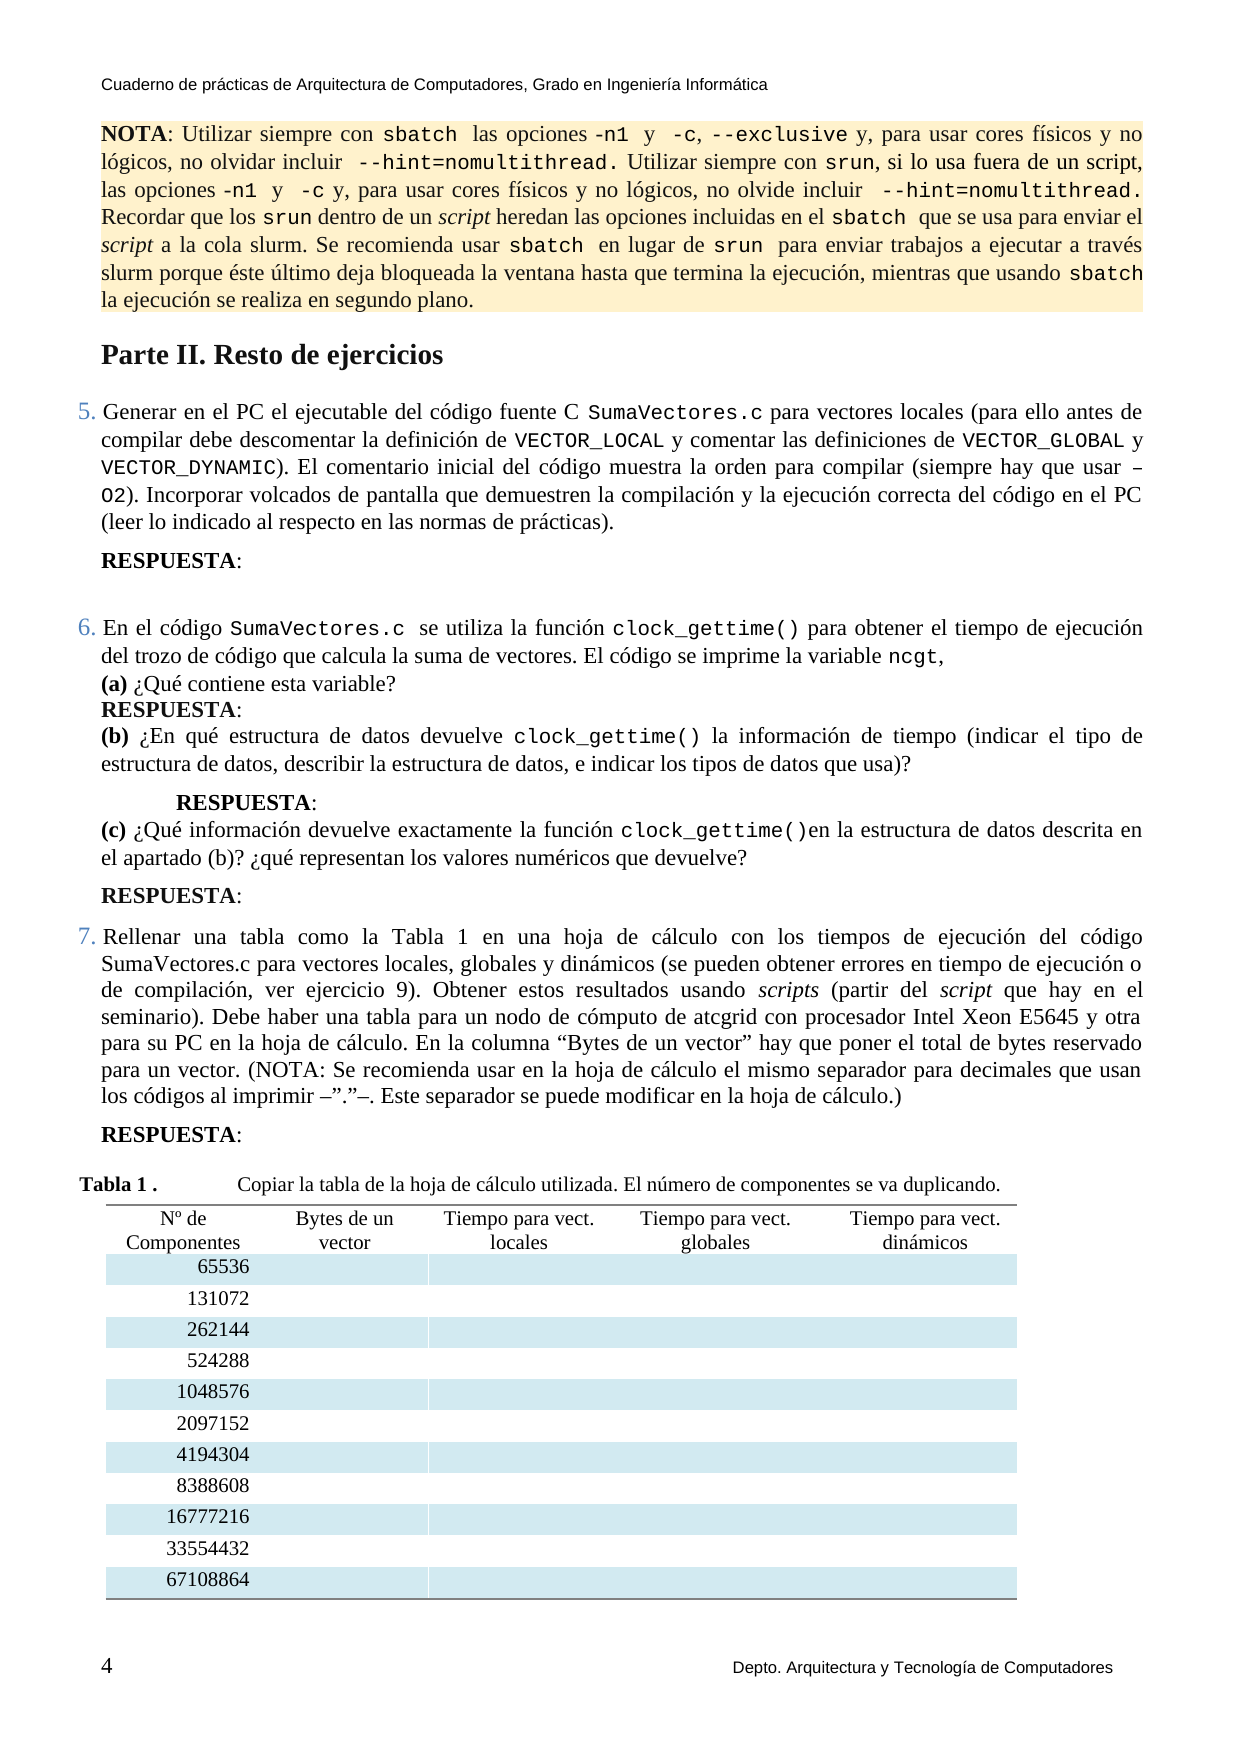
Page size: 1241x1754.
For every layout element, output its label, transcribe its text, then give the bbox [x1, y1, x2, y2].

table_cell [609, 1567, 822, 1598]
table_header Tiempo para vect. dinámicos [822, 1206, 1017, 1254]
table_cell [609, 1473, 822, 1504]
table_cell [822, 1379, 1017, 1410]
subtitle Parte II. Resto de ejercicios [101, 337, 1143, 371]
table_cell [822, 1567, 1017, 1598]
list Generar en el PC el ejecutable del código fuente C SumaVectores.c para vectores locales (para ello antes de compilar debe descomentar la definición de VECTOR_LOCAL y comentar las definiciones de VECTOR_GLOBAL y VECTOR_DYNAMIC). El comentario inicial del código muestra la orden para compilar (siempre hay que usar –O2). Incorporar volcados de pantalla que demuestren la compilación y la ejecución correcta del código en el PC (leer lo indicado al respecto en las normas de prácticas). [71, 396, 1143, 535]
table_cell [429, 1317, 609, 1348]
list RESPUESTA: [101, 883, 1143, 909]
table_header Copiar la tabla de la hoja de cálculo utilizada. El número de componentes se va duplicando. [68, 1147, 1176, 1196]
table_cell [822, 1410, 1017, 1442]
text (c) ¿Qué información devuelve exactamente la función clock_gettime()en la estructura de datos descrita en el apartado (b)? ¿qué representan los valores numéricos que devuelve? [101, 815, 1143, 870]
table_cell [261, 1348, 428, 1379]
text (b) ¿En qué estructura de datos devuelve clock_gettime() la información de tiempo (indicar el tipo de estructura de datos, describir la estructura de datos, e indicar los tipos de datos que usa)? [101, 722, 1143, 776]
table_cell [261, 1285, 428, 1317]
table_cell [429, 1285, 609, 1317]
list En el código SumaVectores.c se utiliza la función clock_gettime() para obtener el tiempo de ejecución del trozo de código que calcula la suma de vectores. El código se imprime la variable ncgt, [71, 612, 1143, 670]
table_cell [261, 1317, 428, 1348]
table_cell [429, 1504, 609, 1535]
list Rellenar una tabla como la Tabla 1 en una hoja de cálculo con los tiempos de ejecución del código SumaVectores.c para vectores locales, globales y dinámicos (se pueden obtener errores en tiempo de ejecución o de compilación, ver ejercicio 9). Obtener estos resultados usando scripts (partir del script que hay en el seminario). Debe haber una tabla para un nodo de cómputo de atcgrid con procesador Intel Xeon E5645 y otra para su PC en la hoja de cálculo. En la columna “Bytes de un vector” hay que poner el total de bytes reservado para un vector. (NOTA: Se recomienda usar en la hoja de cálculo el mismo separador para decimales que usan los códigos al imprimir ‒”.”‒. Este separador se puede modificar en la hoja de cálculo.) [71, 921, 1143, 1108]
table_cell [429, 1473, 609, 1504]
table_cell [261, 1567, 428, 1598]
table_cell [609, 1504, 822, 1535]
table_cell [609, 1285, 822, 1317]
table_cell 4194304 [106, 1442, 261, 1473]
list NOTA: Utilizar siempre con sbatch las opciones -n1 y -c, --exclusive y, para usar cores físicos y no lógicos, no olvidar incluir --hint=nomultithread. Utilizar siempre con srun, si lo usa fuera de un script, las opciones -n1 y -c y, para usar cores físicos y no lógicos, no olvide incluir --hint=nomultithread. Recordar que los srun dentro de un script heredan las opciones incluidas en el sbatch que se usa para enviar el script a la cola slurm. Se recomienda usar sbatch en lugar de srun para enviar trabajos a ejecutar a través slurm porque éste último deja bloqueada la ventana hasta que termina la ejecución, mientras que usando sbatch la ejecución se realiza en segundo plano. [101, 121, 1143, 312]
table_cell [261, 1504, 428, 1535]
list RESPUESTA: [101, 1121, 1143, 1147]
table_cell [822, 1285, 1017, 1317]
table_cell [609, 1348, 822, 1379]
table_header Bytes de un vector [261, 1206, 428, 1254]
table_cell [822, 1504, 1017, 1535]
table_cell [609, 1410, 822, 1442]
table_cell [822, 1473, 1017, 1504]
table_cell [609, 1254, 822, 1285]
table_cell 16777216 [106, 1504, 261, 1535]
table_cell [609, 1535, 822, 1567]
table_cell [429, 1348, 609, 1379]
table_cell [429, 1254, 609, 1285]
table_cell [429, 1379, 609, 1410]
table_cell [609, 1442, 822, 1473]
table_cell 8388608 [106, 1473, 261, 1504]
table_cell [609, 1379, 822, 1410]
list RESPUESTA: [176, 789, 1143, 815]
table_cell [609, 1317, 822, 1348]
text RESPUESTA: [101, 696, 1143, 722]
table_cell [429, 1567, 609, 1598]
table_cell 65536 [106, 1254, 261, 1285]
table_cell [822, 1348, 1017, 1379]
table_cell 2097152 [106, 1410, 261, 1442]
table_cell 67108864 [106, 1567, 261, 1598]
table_header Nº de Componentes [106, 1206, 261, 1254]
table_cell 524288 [106, 1348, 261, 1379]
text (a) ¿Qué contiene esta variable? [101, 670, 1143, 696]
table_header Tiempo para vect. globales [609, 1206, 822, 1254]
table_header Tiempo para vect. locales [429, 1206, 609, 1254]
table_cell [261, 1254, 428, 1285]
table_cell [261, 1379, 428, 1410]
table_cell [429, 1535, 609, 1567]
table_cell 33554432 [106, 1535, 261, 1567]
table_cell 262144 [106, 1317, 261, 1348]
table_cell 1048576 [106, 1379, 261, 1410]
table_cell [261, 1473, 428, 1504]
table_cell 131072 [106, 1285, 261, 1317]
table_cell [822, 1442, 1017, 1473]
table_cell [261, 1442, 428, 1473]
table_cell [822, 1254, 1017, 1285]
table_cell [822, 1535, 1017, 1567]
table_cell [429, 1410, 609, 1442]
list RESPUESTA: [101, 547, 1143, 574]
table_cell [822, 1317, 1017, 1348]
table_cell [429, 1442, 609, 1473]
table_cell [261, 1535, 428, 1567]
table_cell [261, 1410, 428, 1442]
